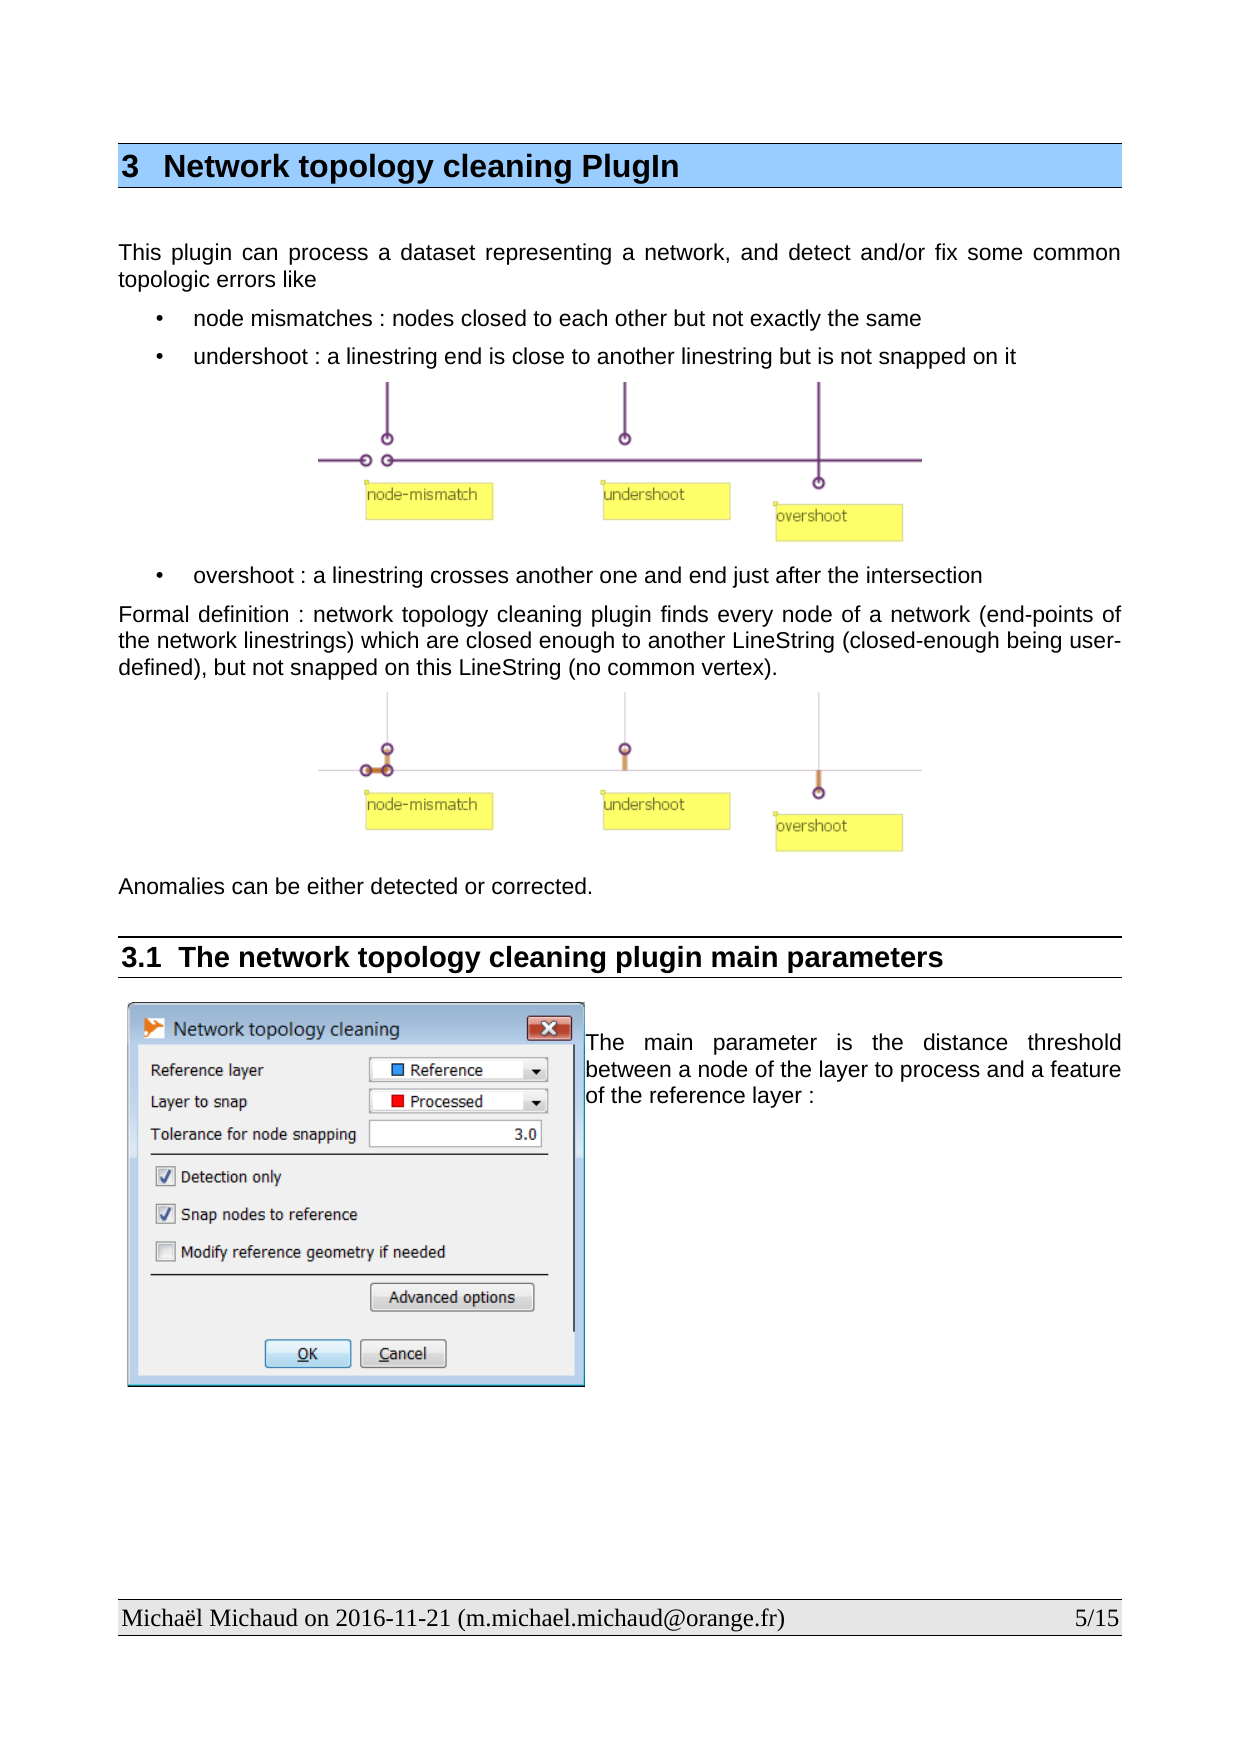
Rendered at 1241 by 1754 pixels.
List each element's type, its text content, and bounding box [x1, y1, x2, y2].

list node mismatches : nodes closed to each other but not exactly the same [156, 304, 1122, 331]
subtitle Network topology cleaning PlugIn [118, 144, 1122, 187]
picture [318, 692, 922, 873]
text Formal definition : network topology cleaning plugin finds every node of a network (end-points of the network linestrings) which are closed enough to another LineString (closed-enough being user-defined), but not snapped on this LineString (no common vertex). [118, 601, 1122, 680]
picture [318, 382, 922, 563]
subtitle The network topology cleaning plugin main parameters [118, 938, 1122, 977]
text The main parameter is the distance threshold between a node of the layer to process and a feature of the reference layer : [585, 1029, 1122, 1108]
list overshoot : a linestring crosses another one and end just after the intersection [156, 382, 1122, 588]
picture [127, 1002, 585, 1387]
text This plugin can process a dataset representing a network, and detect and/or fix some common topologic errors like [118, 239, 1122, 292]
list undershoot : a linestring end is close to another linestring but is not snapped on it [156, 343, 1122, 370]
text Anomalies can be either detected or corrected. [118, 693, 1122, 899]
